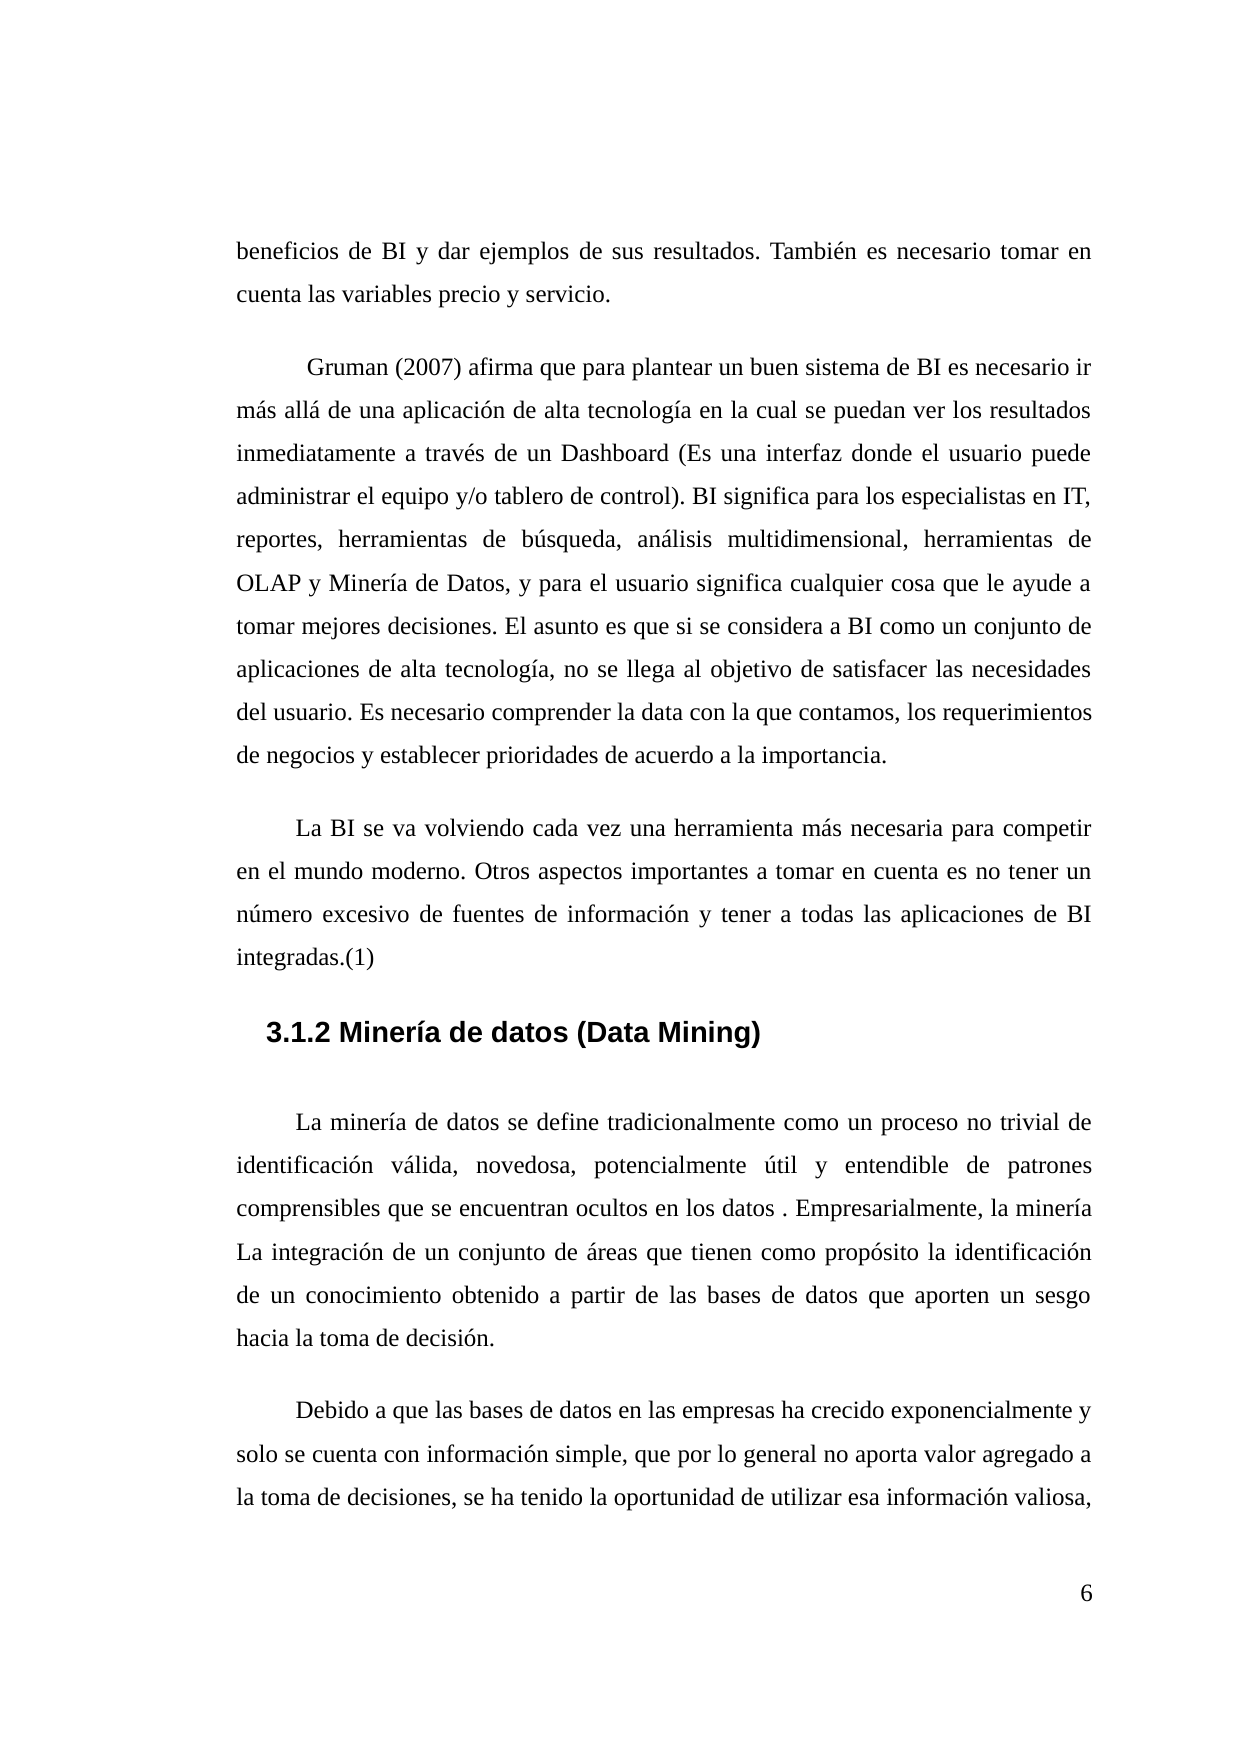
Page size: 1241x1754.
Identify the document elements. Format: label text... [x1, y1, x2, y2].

subtitle 3.1.2 Minería de datos (Data Mining) [236, 1015, 1093, 1048]
text Debido a que las bases de datos en las empresas ha crecido exponencialmente y solo se cuenta con información simple, que por lo general no aporta valor agregado a la toma de decisiones, se ha tenido la oportunidad de utilizar esa información valiosa, [236, 1396, 1093, 1511]
text Gruman (2007) afirma que para plantear un buen sistema de BI es necesario ir más allá de una aplicación de alta tecnología en la cual se puedan ver los resultados inmediatamente a través de un Dashboard (Es una interfaz donde el usuario puede administrar el equipo y/o tablero de control). BI significa para los especialistas en IT, reportes, herramientas de búsqueda, análisis multidimensional, herramientas de OLAP y Minería de Datos, y para el usuario significa cualquier cosa que le ayude a tomar mejores decisiones. El asunto es que si se considera a BI como un conjunto de aplicaciones de alta tecnología, no se llega al objetivo de satisfacer las necesidades del usuario. Es necesario comprender la data con la que contamos, los requerimientos de negocios y establecer prioridades de acuerdo a la importancia. [236, 352, 1093, 769]
text La BI se va volviendo cada vez una herramienta más necesaria para competir en el mundo moderno. Otros aspectos importantes a tomar en cuenta es no tener un número excesivo de fuentes de información y tener a todas las aplicaciones de BI integradas.(1) [236, 813, 1093, 971]
text beneficios de BI y dar ejemplos de sus resultados. También es necesario tomar en cuenta las variables precio y servicio. [236, 236, 1093, 308]
text La minería de datos se define tradicionalmente como un proceso no trivial de identificación válida, novedosa, potencialmente útil y entendible de patrones comprensibles que se encuentran ocultos en los datos . Empresarialmente, la minería La integración de un conjunto de áreas que tienen como propósito la identificación de un conocimiento obtenido a partir de las bases de datos que aporten un sesgo hacia la toma de decisión. [236, 1107, 1093, 1352]
